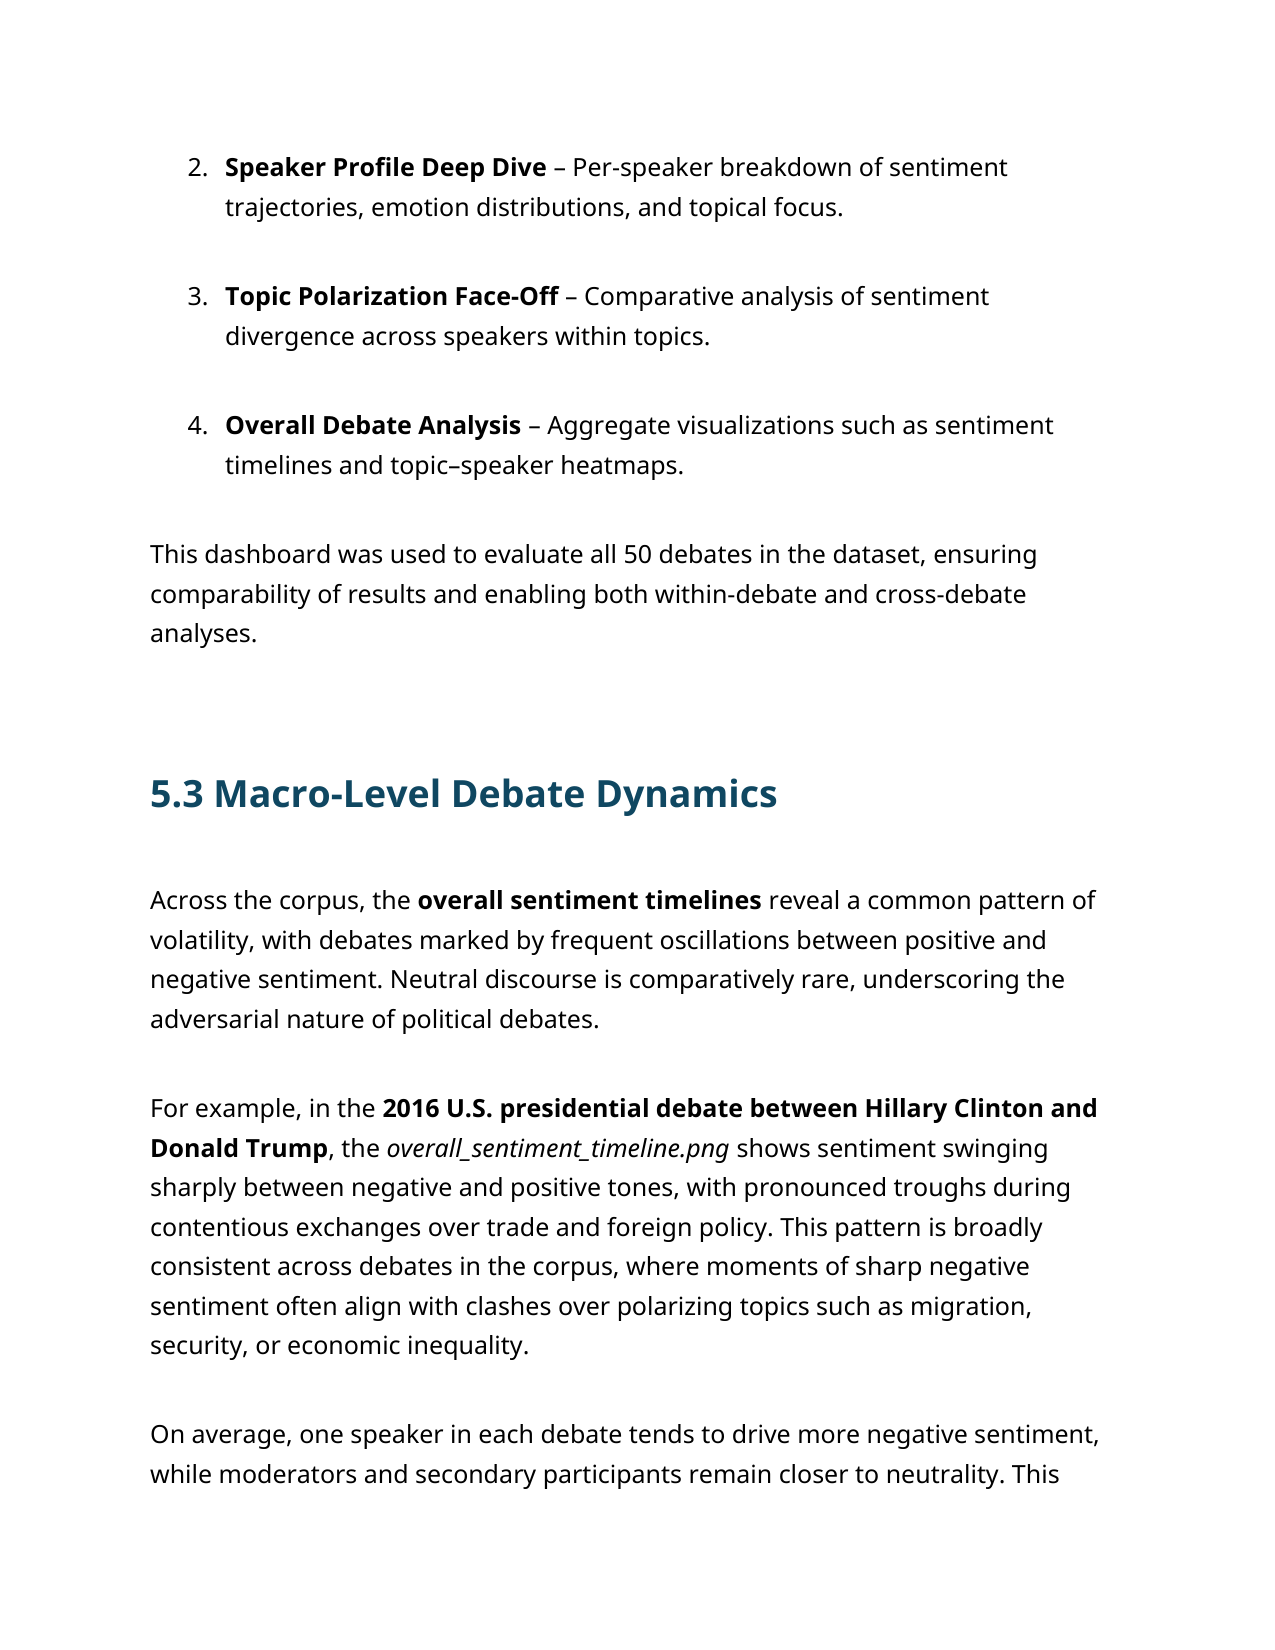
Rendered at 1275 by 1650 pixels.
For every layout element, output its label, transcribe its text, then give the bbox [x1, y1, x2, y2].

list Overall Debate Analysis – Aggregate visualizations such as sentiment timelines and topic–speaker heatmaps. [187, 408, 1125, 481]
text For example, in the 2016 U.S. presidential debate between Hillary Clinton and Donald Trump, the overall_sentiment_timeline.png shows sentiment swinging sharply between negative and positive tones, with pronounced troughs during contentious exchanges over trade and foreign policy. This pattern is broadly consistent across debates in the corpus, where moments of sharp negative sentiment often align with clashes over polarizing topics such as migration, security, or economic inequality. [150, 1091, 1125, 1362]
text This dashboard was used to evaluate all 50 debates in the dataset, ensuring comparability of results and enabling both within-debate and cross-debate analyses. [150, 537, 1125, 650]
text Across the corpus, the overall sentiment timelines reveal a common pattern of volatility, with debates marked by frequent oscillations between positive and negative sentiment. Neutral discourse is comparatively rare, underscoring the adversarial nature of political debates. [150, 883, 1125, 1035]
list Topic Polarization Face-Off – Comparative analysis of sentiment divergence across speakers within topics. [187, 279, 1125, 352]
subtitle 5.3 Macro-Level Debate Dynamics [150, 768, 1125, 819]
list Speaker Profile Deep Dive – Per-speaker breakdown of sentiment trajectories, emotion distributions, and topical focus. [187, 150, 1125, 223]
text On average, one speaker in each debate tends to drive more negative sentiment, while moderators and secondary participants remain closer to neutrality. This [150, 1417, 1125, 1491]
